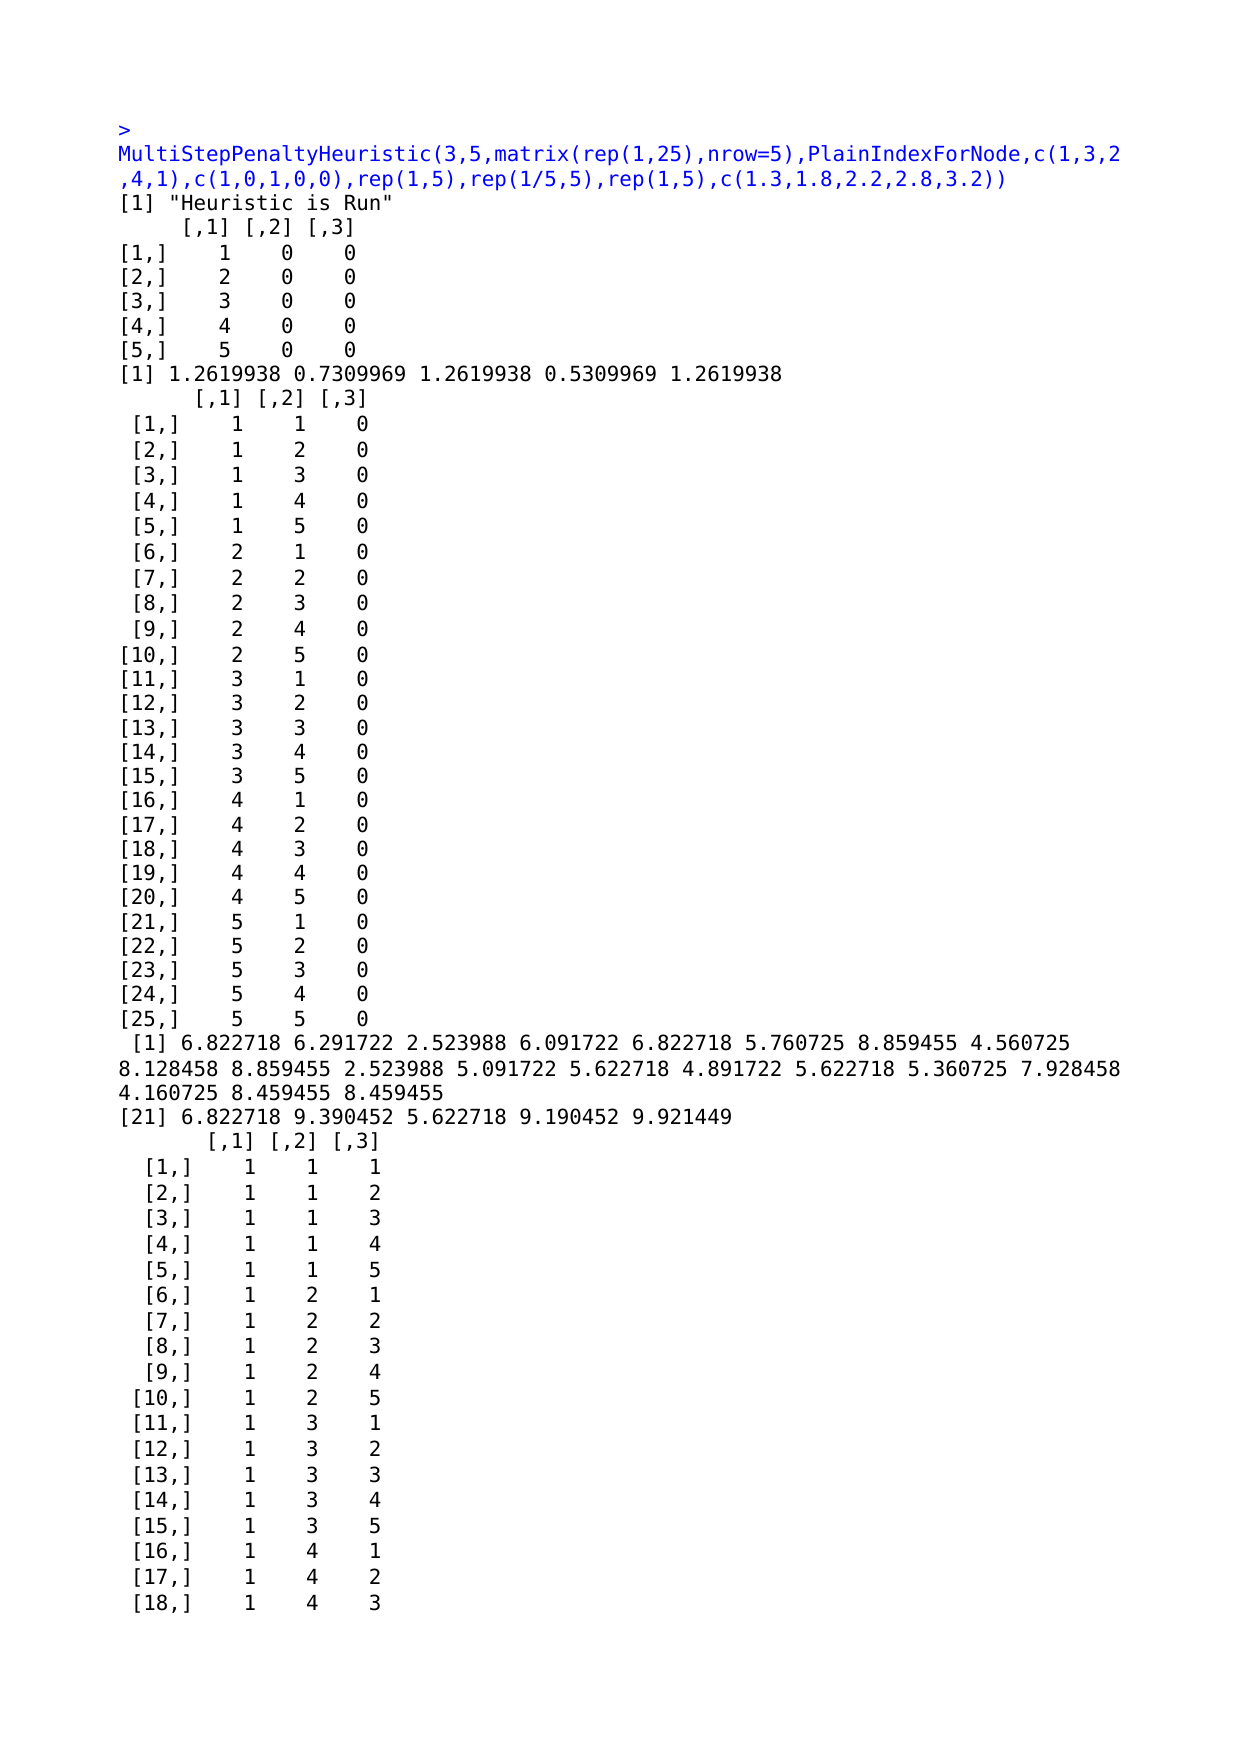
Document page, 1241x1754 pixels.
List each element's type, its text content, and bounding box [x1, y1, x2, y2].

text [1] "Heuristic is Run" [118, 191, 1122, 215]
text [4,] 1 4 0 [118, 489, 1122, 514]
text [5,] 1 1 5 [118, 1258, 1122, 1283]
text [2,] 2 0 0 [118, 265, 1122, 289]
text [8,] 1 2 3 [118, 1334, 1122, 1360]
text [7,] 1 2 2 [118, 1309, 1122, 1334]
text [2,] 1 1 2 [118, 1181, 1122, 1206]
text [2,] 1 2 0 [118, 438, 1122, 463]
text [16,] 4 1 0 [118, 788, 1122, 813]
text [14,] 3 4 0 [118, 740, 1122, 764]
text [7,] 2 2 0 [118, 566, 1122, 591]
text [3,] 3 0 0 [118, 289, 1122, 314]
text [14,] 1 3 4 [118, 1488, 1122, 1514]
text [10,] 2 5 0 [118, 643, 1122, 667]
text [,1] [,2] [,3] [118, 215, 1122, 241]
text [21] 6.822718 9.390452 5.622718 9.190452 9.921449 [118, 1105, 1122, 1129]
text [24,] 5 4 0 [118, 982, 1122, 1007]
text [1,] 1 0 0 [118, 241, 1122, 265]
text > MultiStepPenaltyHeuristic(3,5,matrix(rep(1,25),nrow=5),PlainIndexForNode,c(1,3,2,4,1),c(1,0,1,0,0),rep(1,5),rep(1/5,5),rep(1,5),c(1.3,1.8,2.2,2.8,3.2)) [118, 118, 1122, 191]
text [10,] 1 2 5 [118, 1386, 1122, 1411]
text [18,] 1 4 3 [118, 1591, 1122, 1616]
text [15,] 1 3 5 [118, 1514, 1122, 1539]
text [1] 6.822718 6.291722 2.523988 6.091722 6.822718 5.760725 8.859455 4.560725 8.128458 8.859455 2.523988 5.091722 5.622718 4.891722 5.622718 5.360725 7.928458 4.160725 8.459455 8.459455 [118, 1031, 1122, 1105]
text [23,] 5 3 0 [118, 958, 1122, 982]
text [1] 1.2619938 0.7309969 1.2619938 0.5309969 1.2619938 [118, 362, 1122, 386]
text [13,] 3 3 0 [118, 716, 1122, 740]
text [1,] 1 1 0 [118, 412, 1122, 438]
text [12,] 3 2 0 [118, 691, 1122, 716]
text [9,] 1 2 4 [118, 1360, 1122, 1386]
text [6,] 1 2 1 [118, 1283, 1122, 1309]
text [11,] 3 1 0 [118, 667, 1122, 691]
text [5,] 1 5 0 [118, 514, 1122, 540]
text [13,] 1 3 3 [118, 1463, 1122, 1488]
text [21,] 5 1 0 [118, 910, 1122, 934]
text [1,] 1 1 1 [118, 1155, 1122, 1181]
text [3,] 1 1 3 [118, 1206, 1122, 1232]
text [,1] [,2] [,3] [118, 386, 1122, 412]
text [4,] 1 1 4 [118, 1232, 1122, 1258]
text [25,] 5 5 0 [118, 1007, 1122, 1031]
text [20,] 4 5 0 [118, 885, 1122, 910]
text [9,] 2 4 0 [118, 617, 1122, 643]
text [19,] 4 4 0 [118, 861, 1122, 885]
text [17,] 4 2 0 [118, 813, 1122, 837]
text [17,] 1 4 2 [118, 1565, 1122, 1591]
text [12,] 1 3 2 [118, 1437, 1122, 1463]
text [8,] 2 3 0 [118, 591, 1122, 617]
text [16,] 1 4 1 [118, 1539, 1122, 1565]
text [18,] 4 3 0 [118, 837, 1122, 861]
text [22,] 5 2 0 [118, 934, 1122, 958]
text [15,] 3 5 0 [118, 764, 1122, 788]
text [11,] 1 3 1 [118, 1411, 1122, 1437]
text [,1] [,2] [,3] [118, 1129, 1122, 1155]
text [4,] 4 0 0 [118, 314, 1122, 338]
text [3,] 1 3 0 [118, 463, 1122, 489]
text [5,] 5 0 0 [118, 338, 1122, 362]
text [6,] 2 1 0 [118, 540, 1122, 566]
